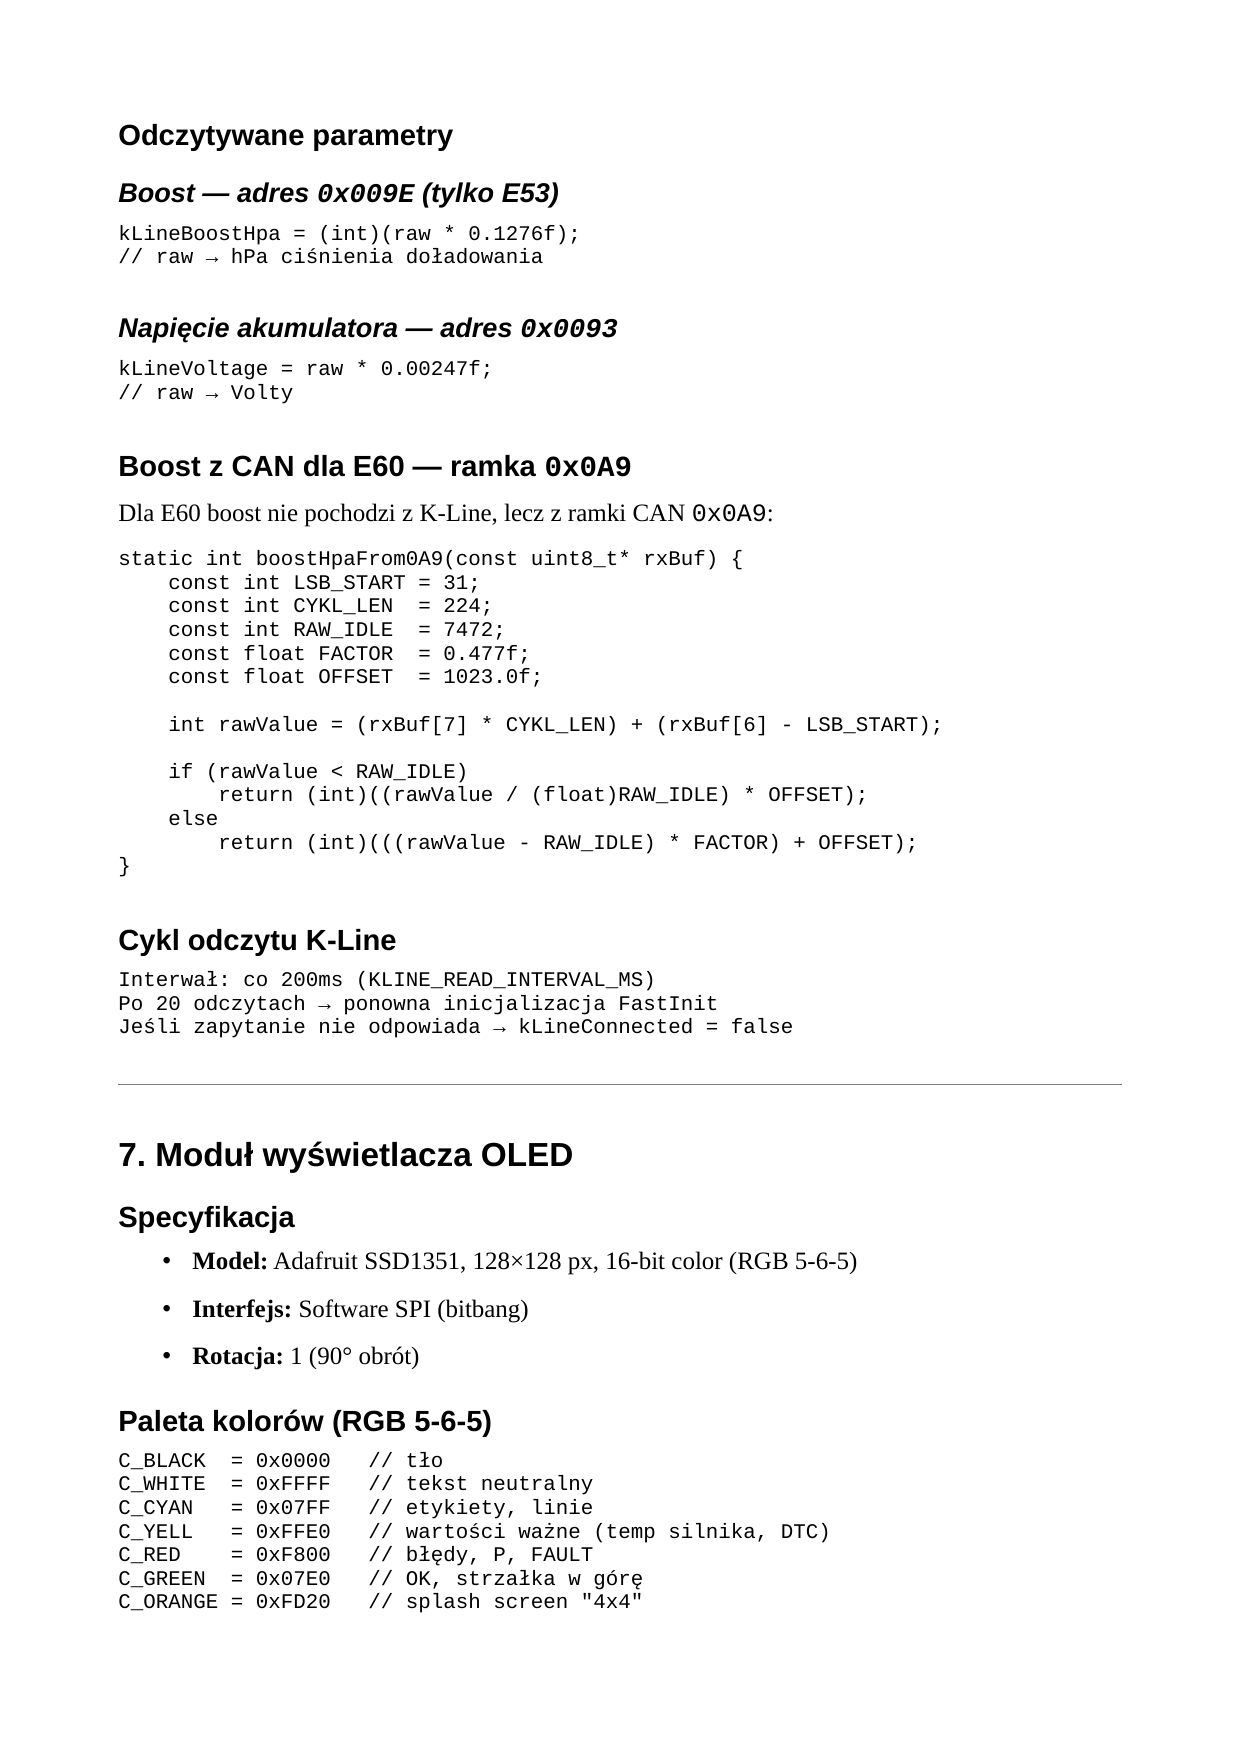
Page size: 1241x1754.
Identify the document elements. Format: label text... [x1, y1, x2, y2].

text Dla E60 boost nie pochodzi z K-Line, lecz z ramki CAN 0x0A9: [118, 498, 1122, 529]
list Interfejs: Software SPI (bitbang) [162, 1294, 1122, 1323]
subtitle 7. Moduł wyświetlacza OLED [118, 1135, 1122, 1173]
text kLineBoostHpa = (int)(raw * 0.1276f); // raw → hPa ciśnienia doładowania [118, 223, 1122, 270]
subtitle Odczytywane parametry [118, 118, 1122, 152]
subtitle Boost z CAN dla E60 — ramka 0x0A9 [118, 449, 1122, 486]
subtitle Specyfikacja [118, 1200, 1122, 1234]
text kLineVoltage = raw * 0.00247f; // raw → Volty [118, 358, 1122, 405]
subtitle Boost — adres 0x009E (tylko E53) [118, 177, 1122, 210]
subtitle Napięcie akumulatora — adres 0x0093 [118, 312, 1122, 346]
text C_BLACK = 0x0000 // tło C_WHITE = 0xFFFF // tekst neutralny C_CYAN = 0x07FF // etykiety, linie C_YELL = 0xFFE0 // wartości ważne (temp silnika, DTC) C_RED = 0xF800 // błędy, P, FAULT C_GREEN = 0x07E0 // OK, strzałka w górę C_ORANGE = 0xFD20 // splash screen "4x4" [118, 1450, 1122, 1615]
text static int boostHpaFrom0A9(const uint8_t* rxBuf) { const int LSB_START = 31; const int CYKL_LEN = 224; const int RAW_IDLE = 7472; const float FACTOR = 0.477f; const float OFFSET = 1023.0f; int rawValue = (rxBuf[7] * CYKL_LEN) + (rxBuf[6] - LSB_START); if (rawValue < RAW_IDLE) return (int)((rawValue / (float)RAW_IDLE) * OFFSET); else return (int)(((rawValue - RAW_IDLE) * FACTOR) + OFFSET); } [118, 548, 1122, 879]
list Model: Adafruit SSD1351, 128×128 px, 16-bit color (RGB 5-6-5) [162, 1246, 1122, 1275]
subtitle Cykl odczytu K-Line [118, 923, 1122, 957]
list Rotacja: 1 (90° obrót) [162, 1341, 1122, 1370]
text Interwał: co 200ms (KLINE_READ_INTERVAL_MS) Po 20 odczytach → ponowna inicjalizacja FastInit Jeśli zapytanie nie odpowiada → kLineConnected = false [118, 969, 1122, 1040]
subtitle Paleta kolorów (RGB 5-6-5) [118, 1404, 1122, 1437]
